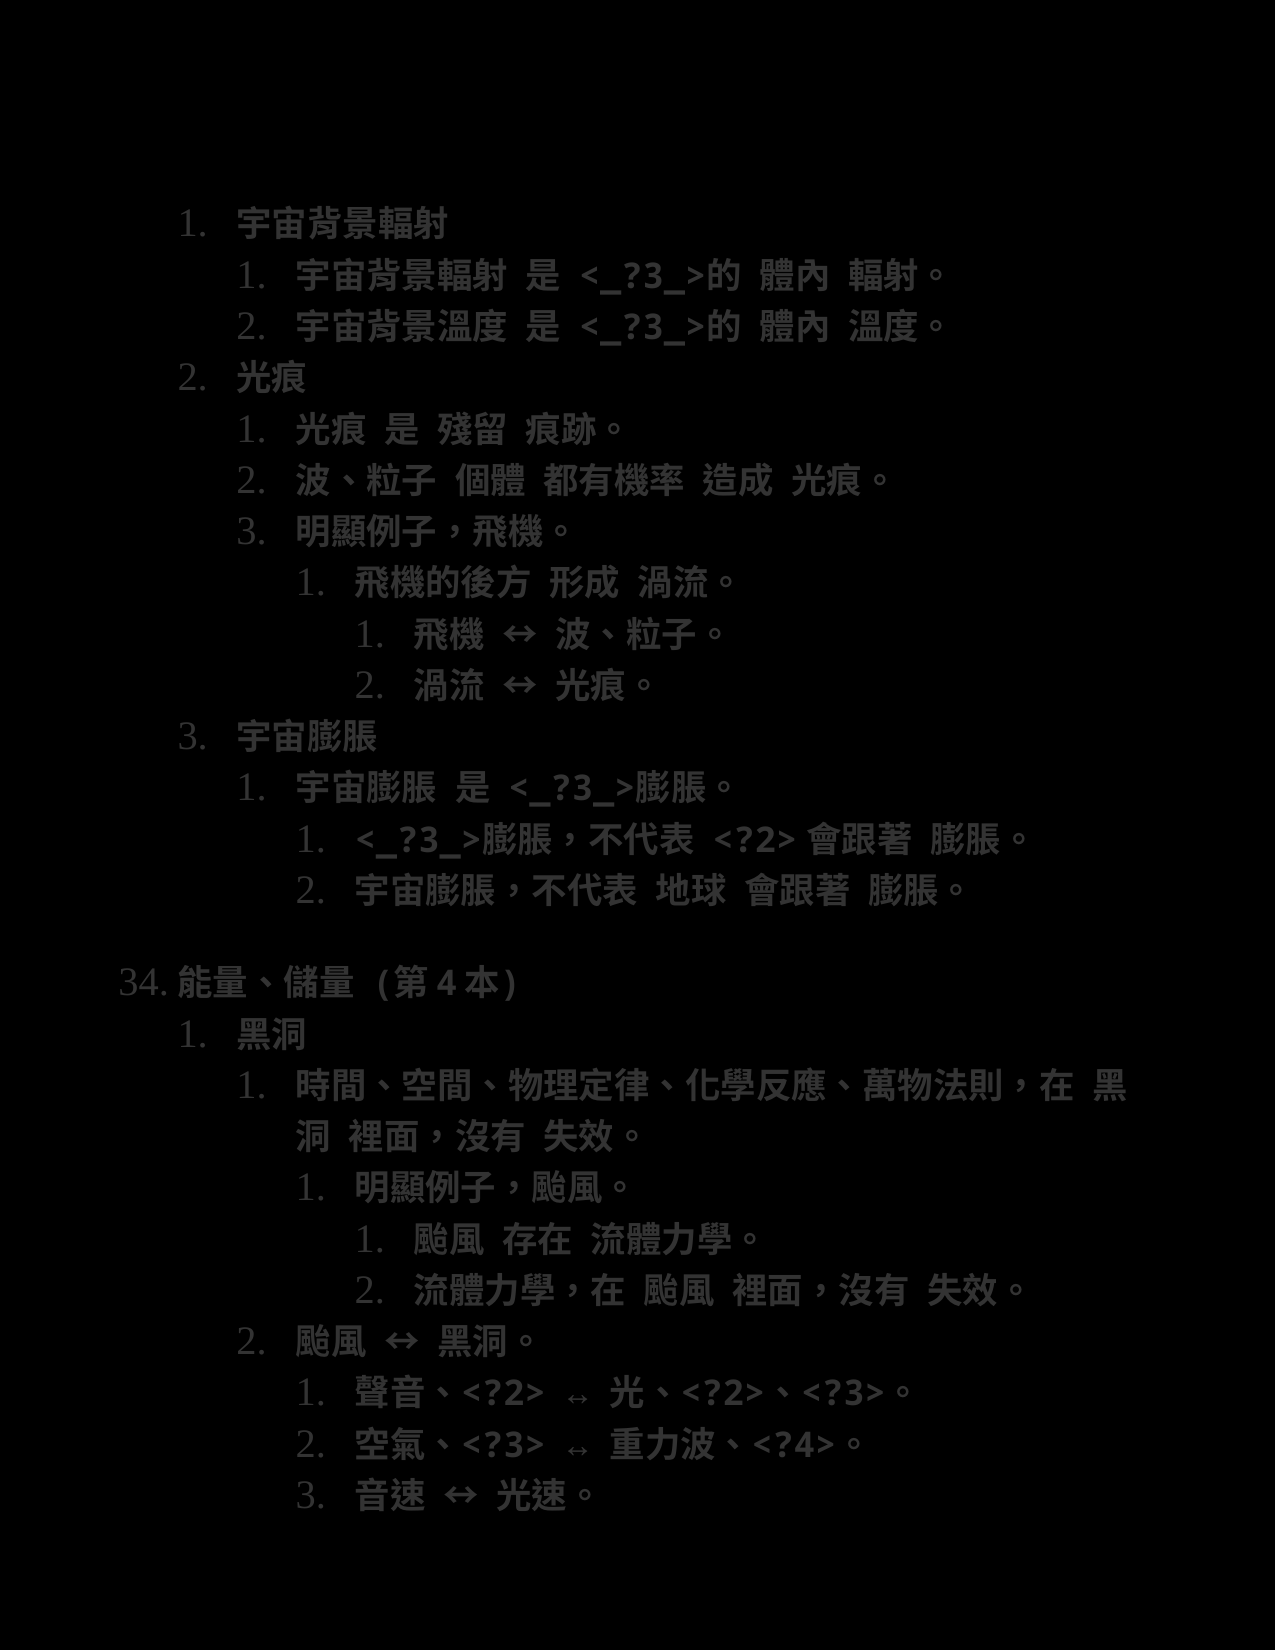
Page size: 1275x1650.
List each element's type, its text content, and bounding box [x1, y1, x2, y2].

list 宇宙膨脹 是 <_?3_>膨脹。 [236, 760, 1157, 811]
list 流體力學，在 颱風 裡面，沒有 失效。 [354, 1262, 1157, 1313]
list 時間、空間、物理定律、化學反應、萬物法則，在 黑洞 裡面，沒有 失效。 [236, 1057, 1157, 1160]
list 宇宙膨脹 [177, 708, 1157, 760]
list 音速 ↔ 光速。 [295, 1467, 1157, 1519]
list 空氣、<?3> ↔ 重力波、<?4>。 [295, 1416, 1157, 1467]
list 颱風 存在 流體力學。 [354, 1211, 1157, 1262]
list 黑洞 [177, 1006, 1157, 1057]
list 聲音、<?2> ↔ 光、<?2>、<?3>。 [295, 1365, 1157, 1416]
list 光痕 [177, 350, 1157, 401]
list 飛機的後方 形成 渦流。 [295, 555, 1157, 606]
list 宇宙背景輻射 是 <_?3_>的 體內 輻射。 [236, 247, 1157, 298]
list 明顯例子，飛機。 [236, 503, 1157, 555]
list 能量、儲量 (第4本) [118, 954, 1157, 1006]
list 渦流 ↔ 光痕。 [354, 657, 1157, 708]
list 颱風 ↔ 黑洞。 [236, 1313, 1157, 1365]
list 光痕 是 殘留 痕跡。 [236, 401, 1157, 452]
list 飛機 ↔ 波、粒子。 [354, 606, 1157, 657]
list 宇宙背景溫度 是 <_?3_>的 體內 溫度。 [236, 298, 1157, 350]
list 宇宙背景輻射 [177, 196, 1157, 247]
list <_?3_>膨脹，不代表 <?2> 會跟著 膨脹。 [295, 811, 1157, 862]
list 明顯例子，颱風。 [295, 1160, 1157, 1211]
list 宇宙膨脹，不代表 地球 會跟著 膨脹。 [295, 862, 1157, 914]
list 波、粒子 個體 都有機率 造成 光痕。 [236, 452, 1157, 503]
